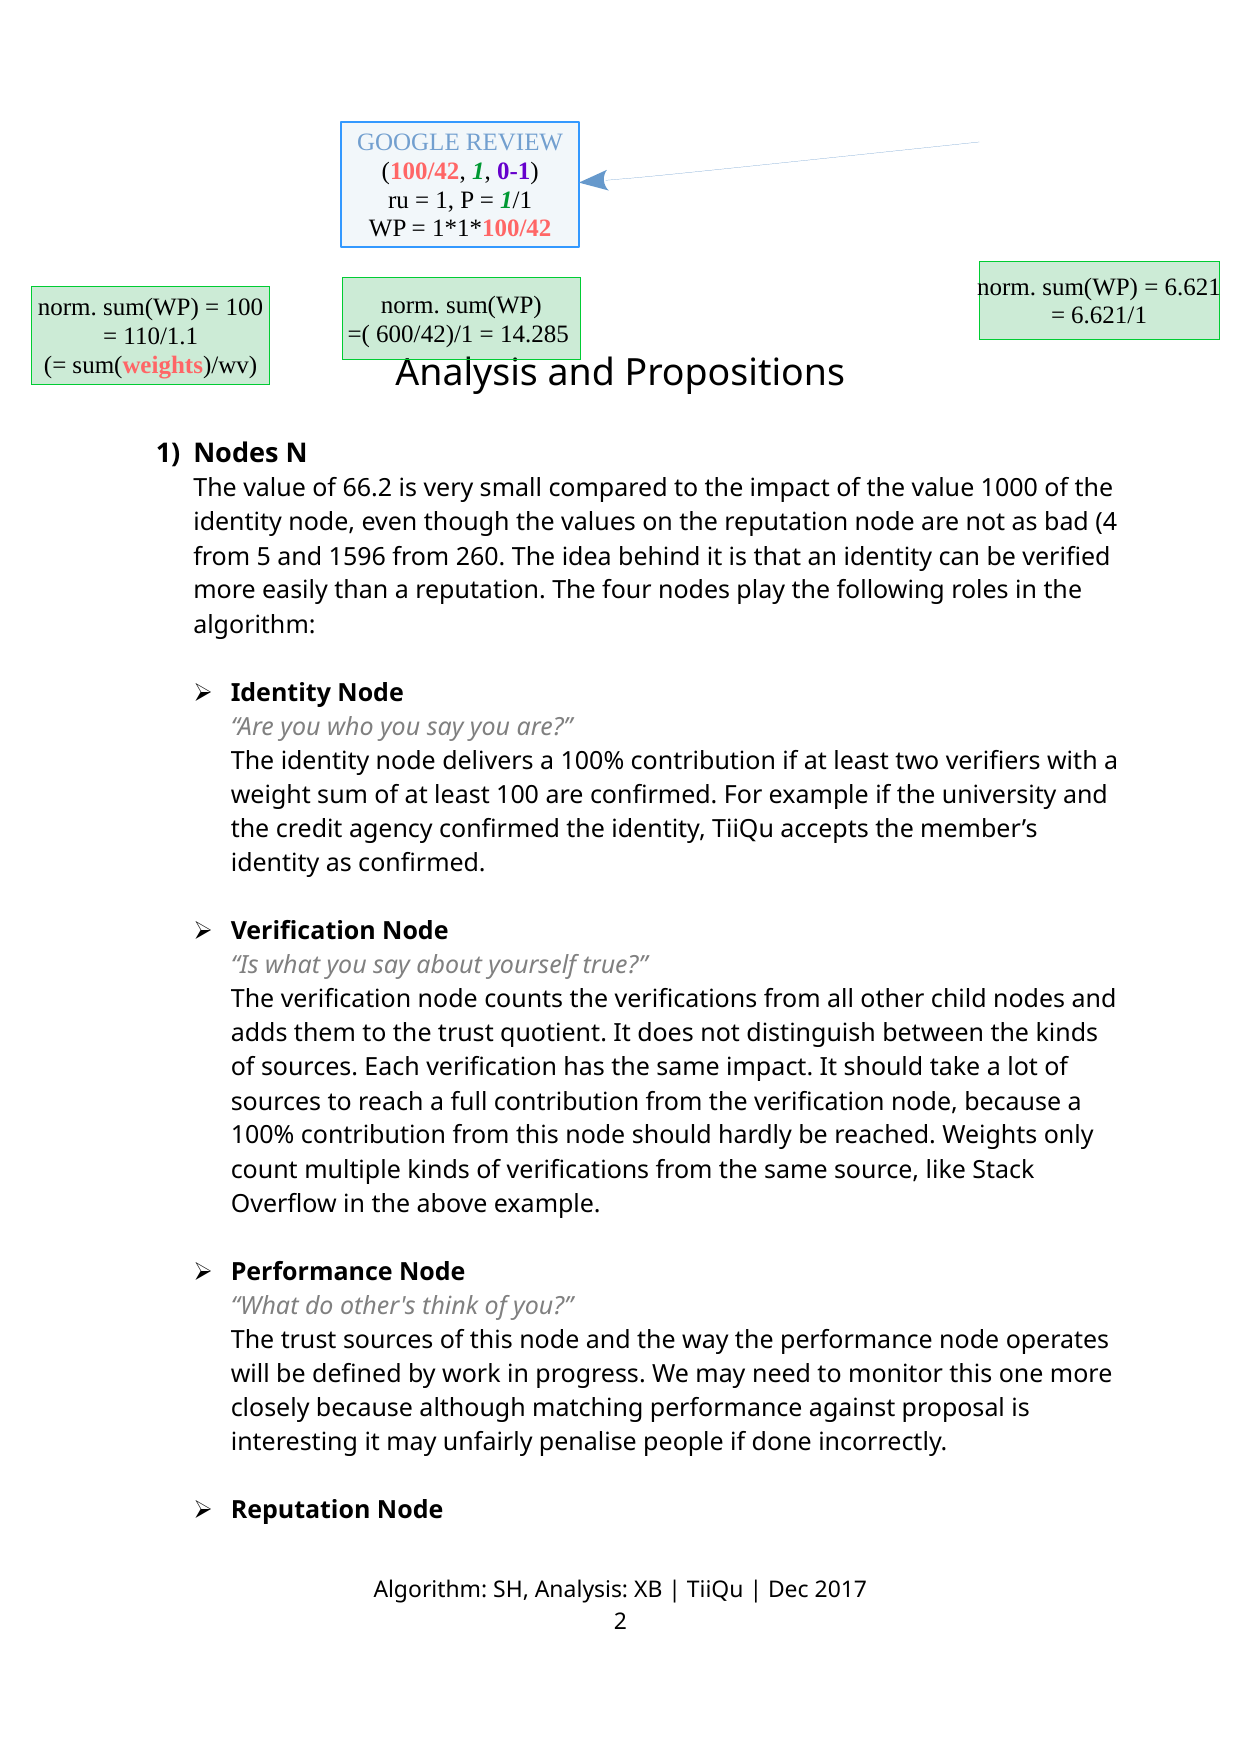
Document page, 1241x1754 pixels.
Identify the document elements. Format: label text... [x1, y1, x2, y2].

text Analysis and Propositions [118, 345, 1122, 396]
list Identity Node [193, 674, 1122, 708]
list “Are you who you say you are?” [193, 708, 1122, 742]
list The trust sources of this node and the way the performance node operates will be defined by work in progress. We may need to monitor this one more closely because although matching performance against proposal is interesting it may unfairly penalise people if done incorrectly. [193, 1322, 1122, 1458]
list The value of 66.2 is very small compared to the impact of the value 1000 of the identity node, even though the values on the reputation node are not as bad (4 from 5 and 1596 from 260. The idea behind it is that an identity can be verified more easily than a reputation. The four nodes play the following roles in the algorithm: [156, 470, 1122, 640]
list Verification Node [193, 913, 1122, 947]
list “What do other's think of you?” [193, 1287, 1122, 1322]
list Reputation Node [193, 1492, 1122, 1526]
list “Is what you say about yourself true?” [193, 947, 1122, 981]
list Performance Node [193, 1253, 1122, 1287]
list The identity node delivers a 100% contribution if at least two verifiers with a weight sum of at least 100 are confirmed. For example if the university and the credit agency confirmed the identity, TiiQu accepts the member’s identity as confirmed. [193, 742, 1122, 879]
list The verification node counts the verifications from all other child nodes and adds them to the trust quotient. It does not distinguish between the kinds of sources. Each verification has the same impact. It should take a lot of sources to reach a full contribution from the verification node, because a 100% contribution from this node should hardly be reached. Weights only count multiple kinds of verifications from the same source, like Stack Overflow in the above example. [193, 981, 1122, 1219]
list Nodes N [156, 433, 1122, 470]
